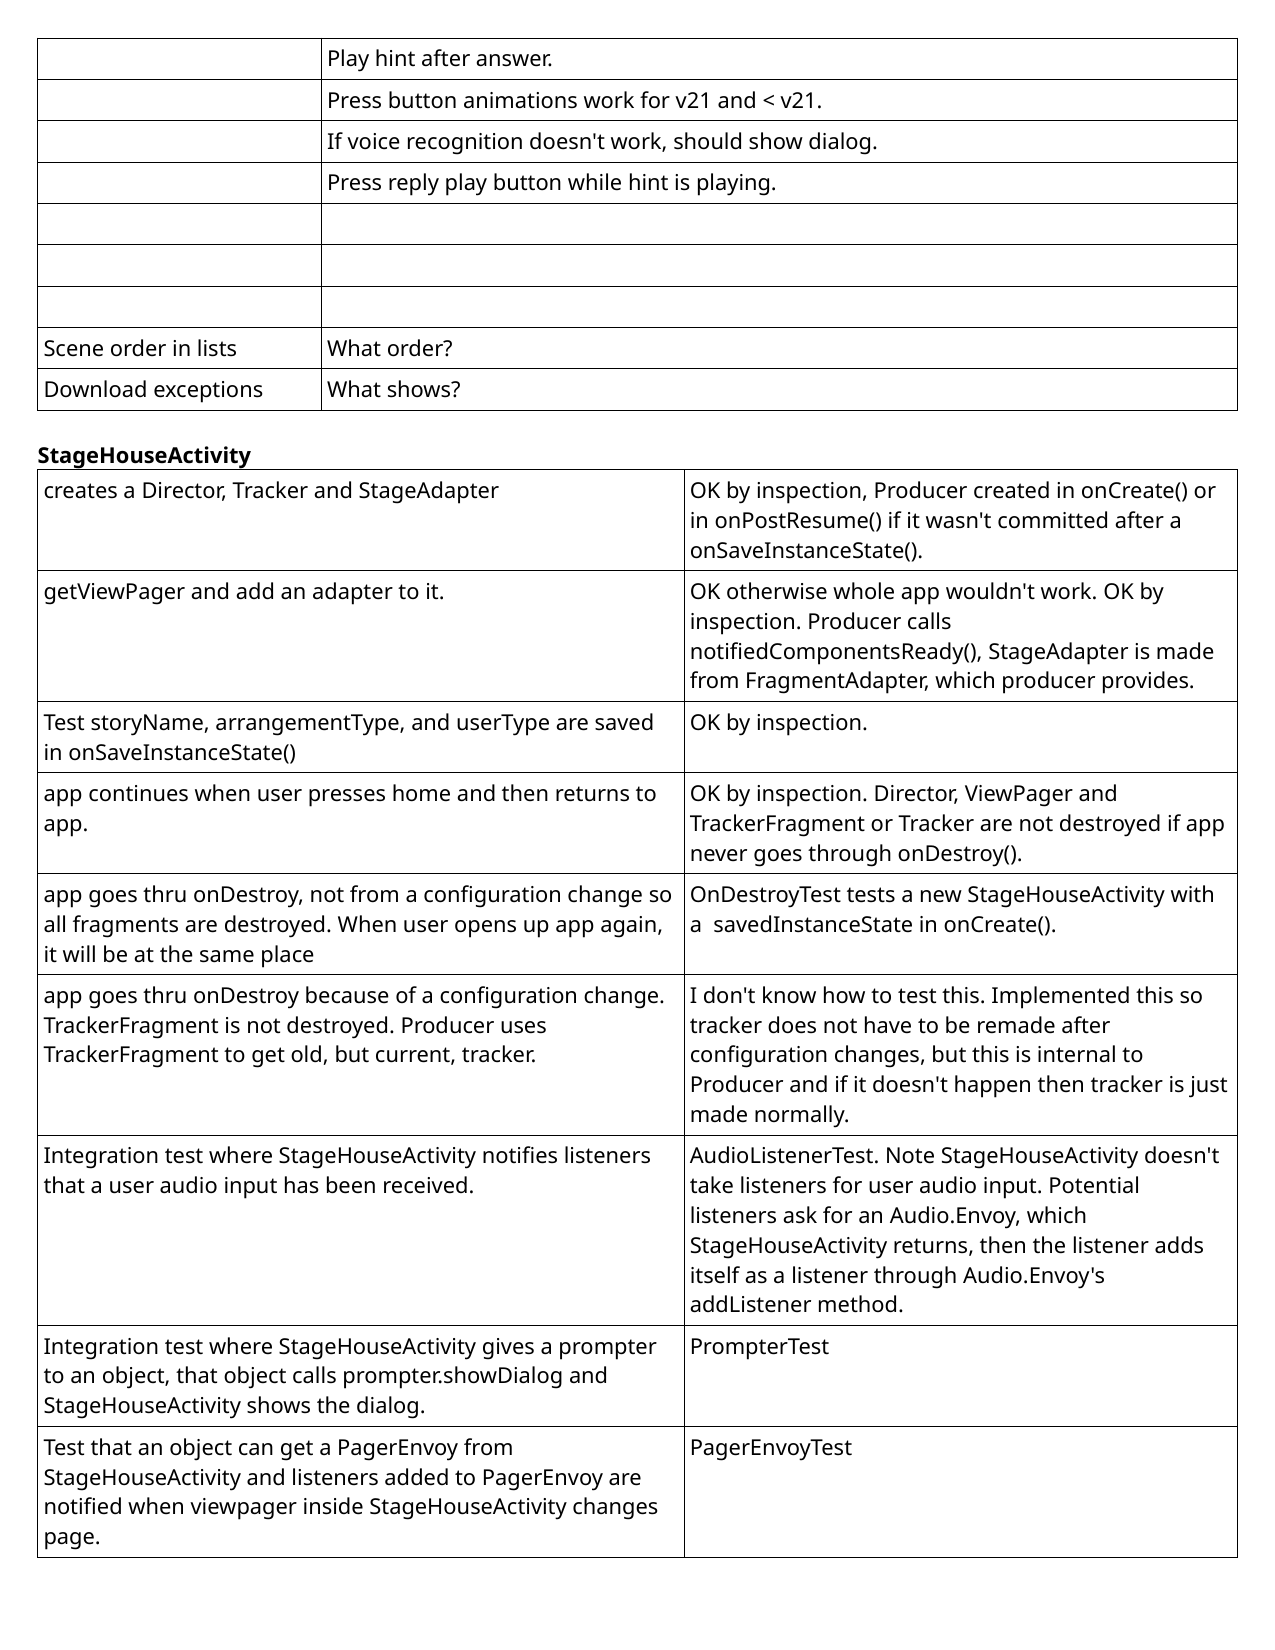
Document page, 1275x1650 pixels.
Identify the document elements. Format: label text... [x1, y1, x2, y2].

table_cell [38, 80, 321, 120]
table_cell Scene order in lists [38, 328, 321, 368]
table_cell [38, 163, 321, 203]
table_cell [322, 204, 1237, 244]
text StageHouseActivity [37, 439, 1237, 469]
table_cell AudioListenerTest. Note StageHouseActivity doesn't take listeners for user audio input. Potential listeners ask for an Audio.Envoy, which StageHouseActivity returns, then the listener adds itself as a listener through Audio.Envoy's addListener method. [685, 1136, 1237, 1325]
table_cell PagerEnvoyTest [685, 1427, 1237, 1557]
table_cell app continues when user presses home and then returns to app. [38, 773, 684, 873]
table_cell Press button animations work for v21 and < v21. [322, 80, 1237, 120]
table_cell getViewPager and add an adapter to it. [38, 571, 684, 701]
table_cell Download exceptions [38, 369, 321, 410]
table_cell [322, 287, 1237, 327]
table_cell OnDestroyTest tests a new StageHouseActivity with a savedInstanceState in onCreate(). [685, 874, 1237, 974]
table_cell OK by inspection. [685, 702, 1237, 772]
table_cell What order? [322, 328, 1237, 368]
table_cell app goes thru onDestroy, not from a configuration change so all fragments are destroyed. When user opens up app again, it will be at the same place [38, 874, 684, 974]
table_cell PrompterTest [685, 1326, 1237, 1426]
table_header creates a Director, Tracker and StageAdapter [38, 470, 684, 570]
table_cell OK otherwise whole app wouldn't work. OK by inspection. Producer calls notifiedComponentsReady(), StageAdapter is made from FragmentAdapter, which producer provides. [685, 571, 1237, 701]
table_cell [38, 287, 321, 327]
table_cell [38, 245, 321, 286]
table_cell Integration test where StageHouseActivity notifies listeners that a user audio input has been received. [38, 1136, 684, 1325]
table_cell Press reply play button while hint is playing. [322, 163, 1237, 203]
table_cell [38, 204, 321, 244]
table_cell [322, 245, 1237, 286]
table_cell Test that an object can get a PagerEnvoy from StageHouseActivity and listeners added to PagerEnvoy are notified when viewpager inside StageHouseActivity changes page. [38, 1427, 684, 1557]
table_cell I don't know how to test this. Implemented this so tracker does not have to be remade after configuration changes, but this is internal to Producer and if it doesn't happen then tracker is just made normally. [685, 975, 1237, 1134]
table_cell If voice recognition doesn't work, should show dialog. [322, 121, 1237, 162]
table_cell Play hint after answer. [322, 39, 1237, 79]
table_cell What shows? [322, 369, 1237, 410]
table_header OK by inspection, Producer created in onCreate() or in onPostResume() if it wasn't committed after a onSaveInstanceState(). [685, 470, 1237, 570]
table_cell [38, 39, 321, 79]
table_cell Test storyName, arrangementType, and userType are saved in onSaveInstanceState() [38, 702, 684, 772]
table_cell OK by inspection. Director, ViewPager and TrackerFragment or Tracker are not destroyed if app never goes through onDestroy(). [685, 773, 1237, 873]
table_cell [38, 121, 321, 162]
table_cell app goes thru onDestroy because of a configuration change. TrackerFragment is not destroyed. Producer uses TrackerFragment to get old, but current, tracker. [38, 975, 684, 1134]
table_cell Integration test where StageHouseActivity gives a prompter to an object, that object calls prompter.showDialog and StageHouseActivity shows the dialog. [38, 1326, 684, 1426]
